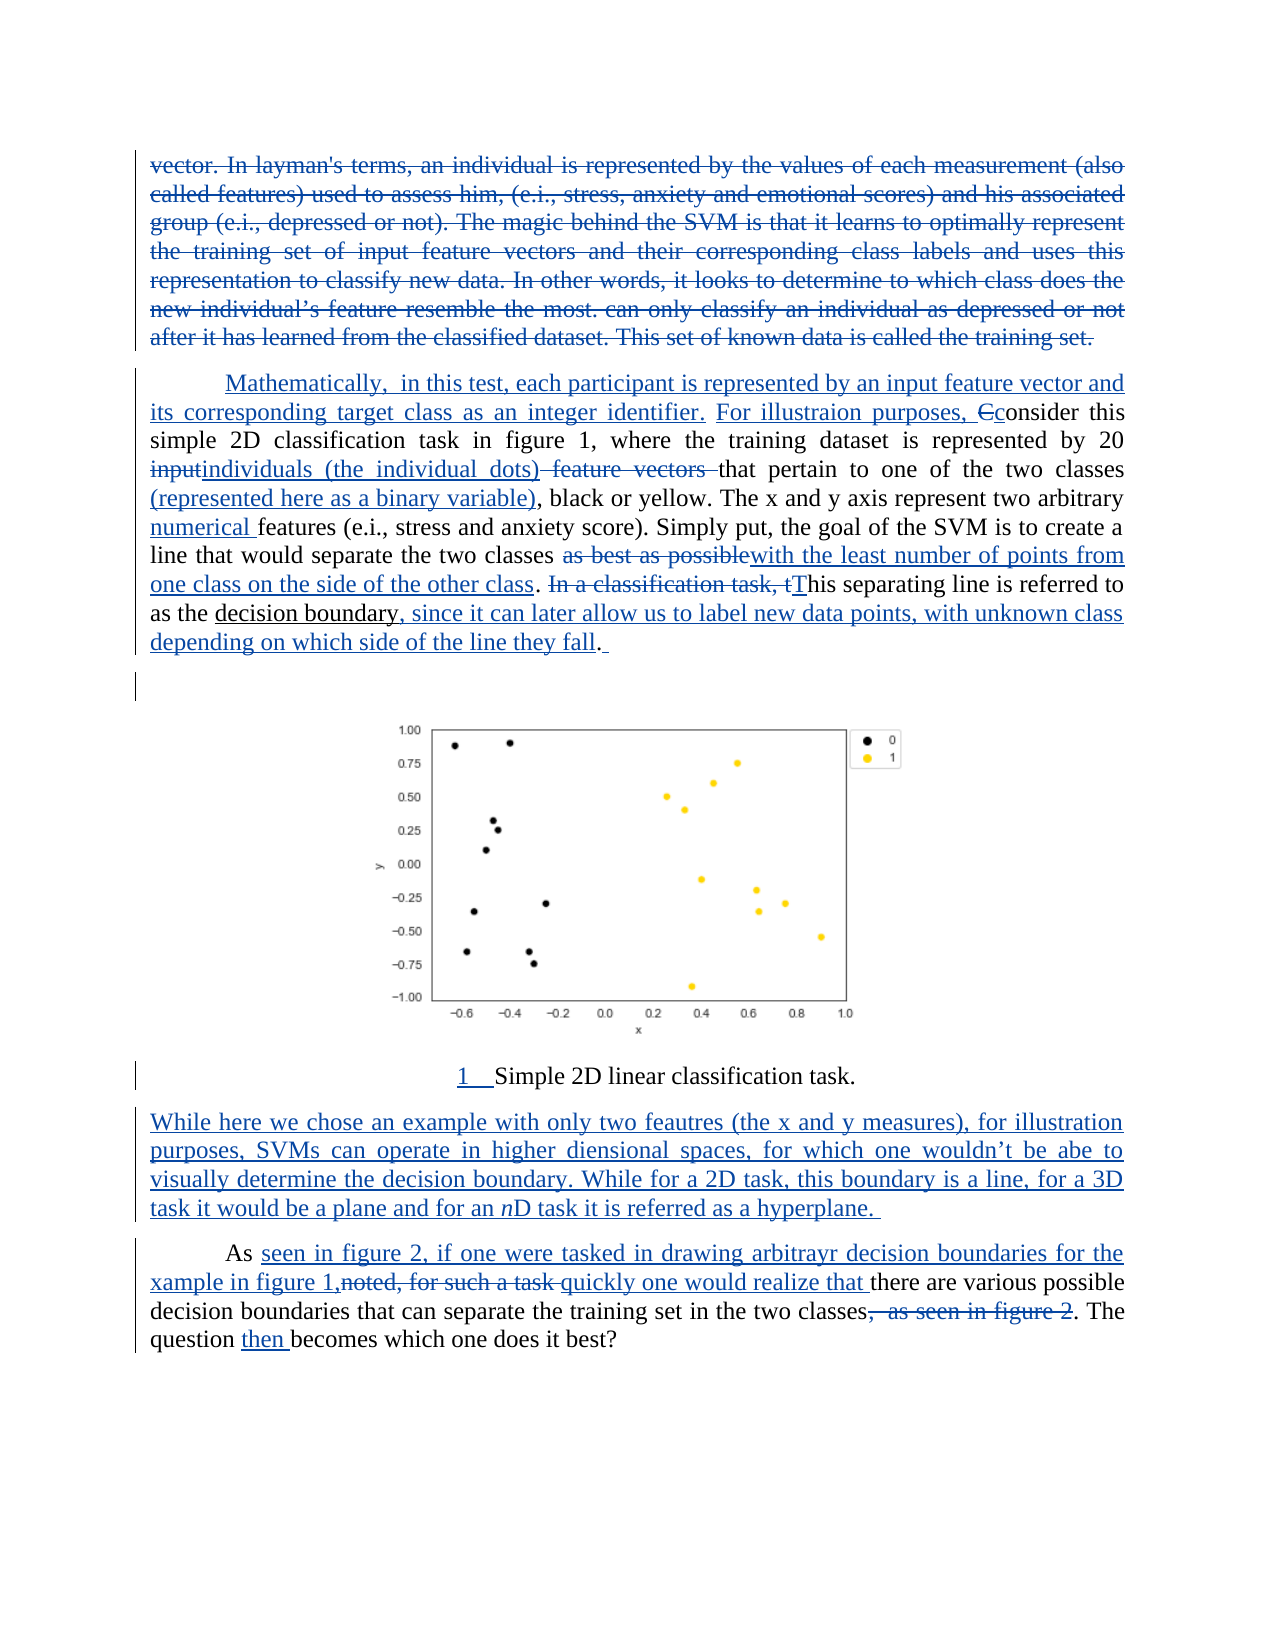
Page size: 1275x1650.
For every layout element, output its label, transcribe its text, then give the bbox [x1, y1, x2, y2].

text T For example, the SVM [150, 253, 1125, 281]
text Mathematically, in this test, each participant is represented by an input feature vector and its corresponding target class as an integer identifier. For illustraion purposes, consider this simple 2D classification task in figure 1, where the training dataset is represented by 20 individuals (the individual dots)that pertain to one of the two classes (represented here as a binary variable), black or yellow. The x and y axis represent two arbitrary numerical features (e.i., stress and anxiety score). Simply put, the goal of the SVM is to create a line that would separate the two classes with the least number of points from one class on the side of the other class. This separating line is referred to as the decision boundary, since it can later allow us to label new data points, with unknown class depending on which side of the line they fall. [150, 368, 1125, 655]
text T For example, the SVM [150, 196, 1125, 223]
text T For example, the SVM [150, 167, 1125, 194]
picture [366, 717, 909, 1045]
text T For example, the SVM [150, 282, 1125, 309]
text T For example, the SVM [150, 224, 1125, 252]
list While here we chose an example with only two feautres (the x and y measures), for illustration purposes, SVMs can operate in higher diensional spaces, for which one wouldn’t be abe to visually determine the decision boundary. While for a 2D task, this boundary is a line, for a 3D task it would be a plane and for an nD task it is referred as a hyperplane. [150, 1107, 1125, 1222]
text T For example, the SVM [150, 150, 1125, 166]
list Simple 2D linear classification task. [187, 1061, 1125, 1090]
text T For example, the SVM [150, 311, 1125, 351]
text As seen in figure 2, if one were tasked in drawing arbitrayr decision boundaries for the xample in figure 1,quickly one would realize that there are various possible decision boundaries that can separate the training set in the two classes. The question then becomes which one does it best? [150, 1238, 1125, 1353]
